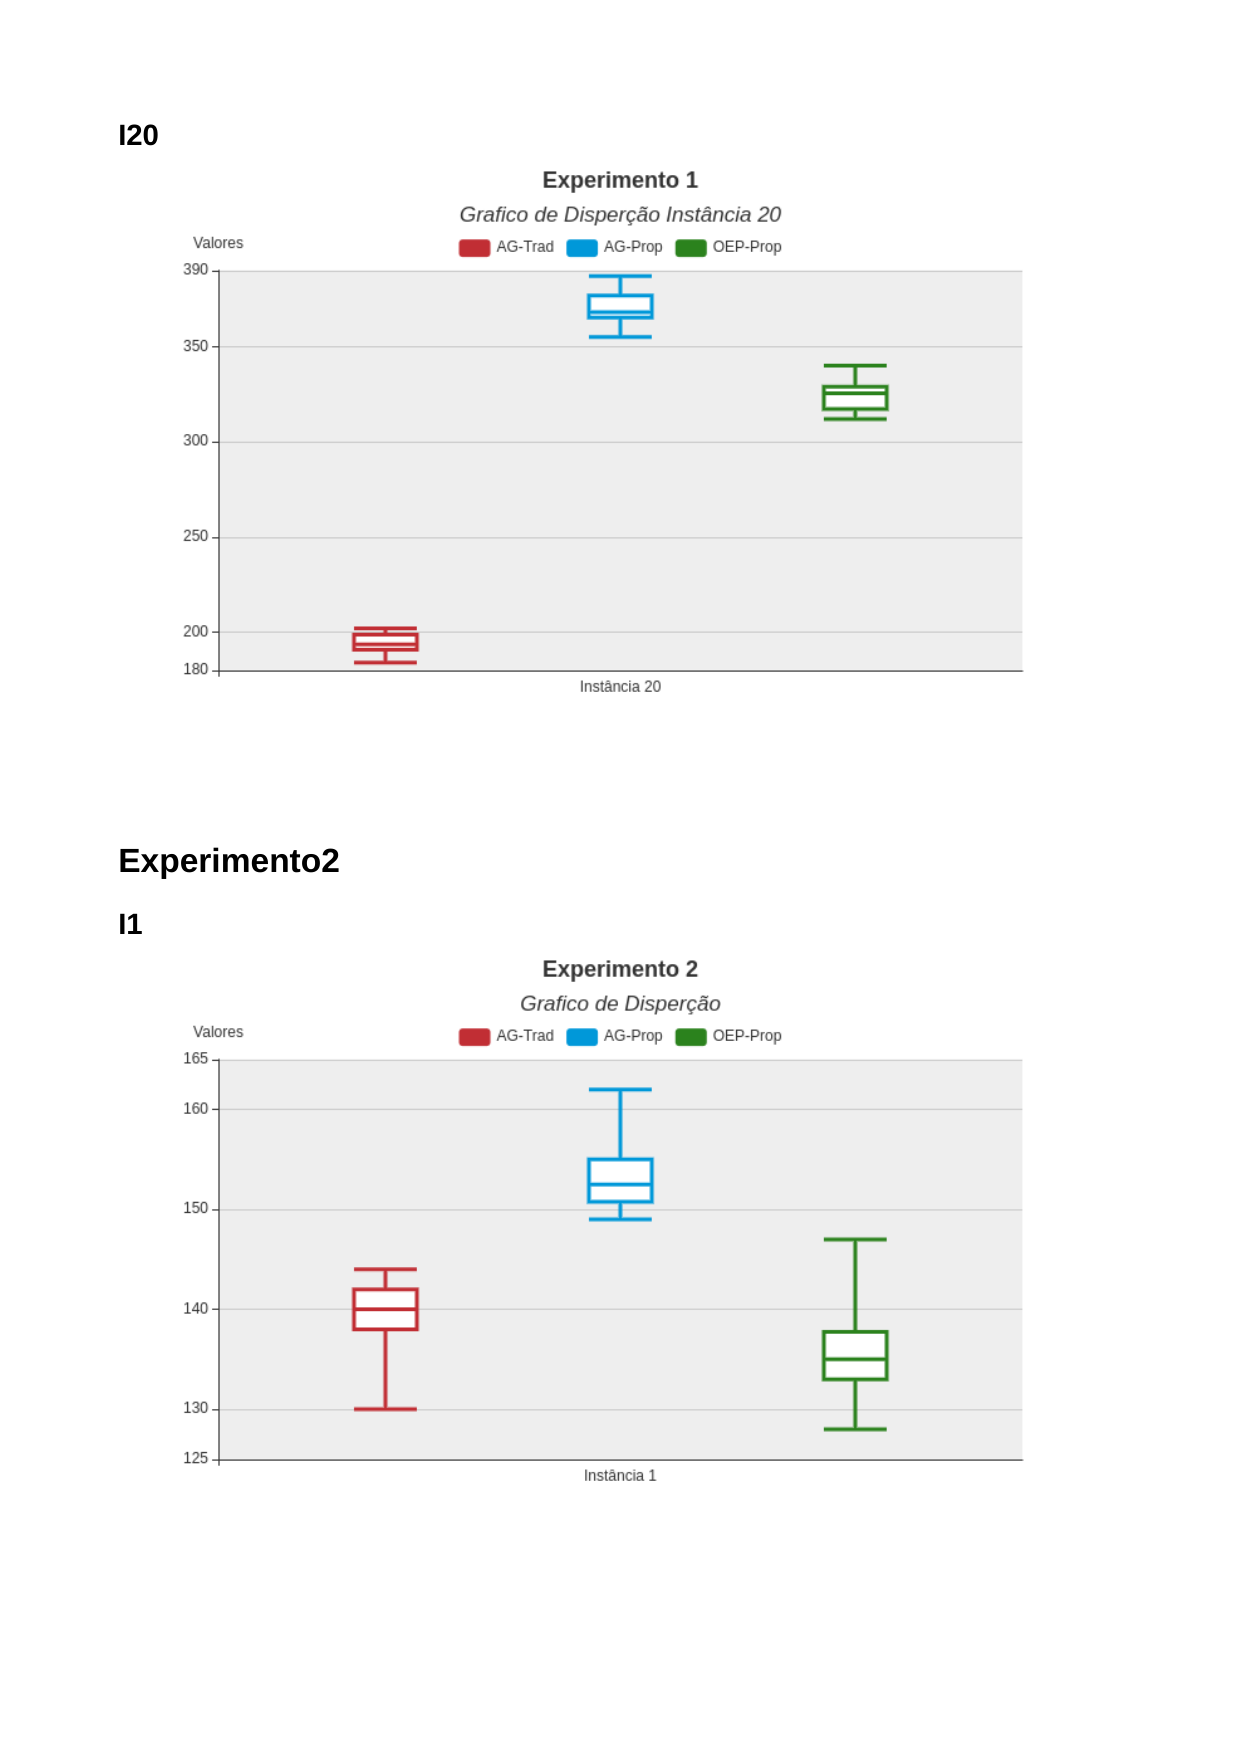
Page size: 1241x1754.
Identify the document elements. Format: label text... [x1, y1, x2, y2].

picture [118, 953, 1123, 1486]
subtitle I20 [118, 118, 1122, 152]
picture [118, 164, 1123, 697]
subtitle I1 [118, 907, 1122, 941]
subtitle Experimento2 [118, 841, 1122, 880]
